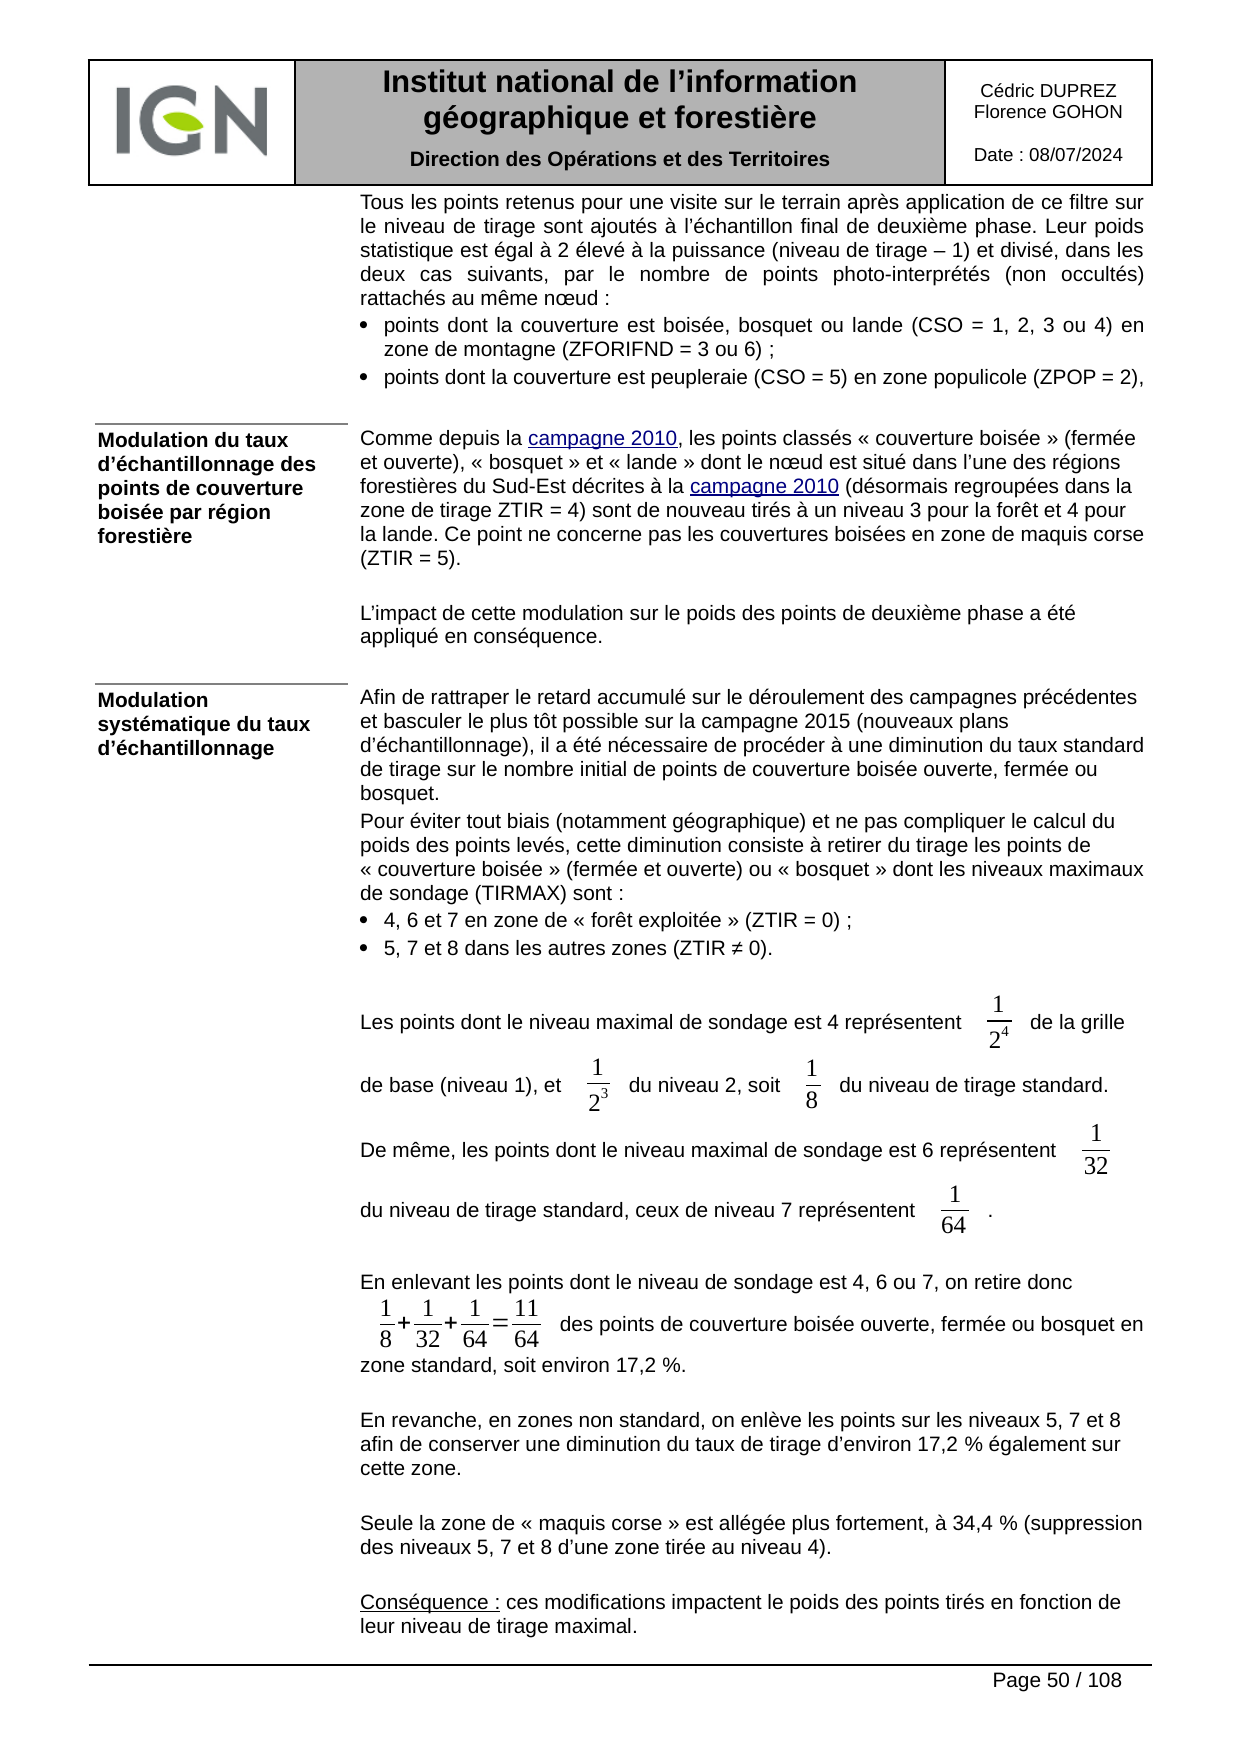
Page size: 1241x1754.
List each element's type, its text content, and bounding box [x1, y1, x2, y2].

table_cell Modulation systématique du taux d’échantillonnage [89, 682, 354, 1644]
table_cell Tous les points retenus pour une visite sur le terrain après application de ce filtre sur le niveau de tirage sont ajoutés à l’échantillon final de deuxième phase. Leur poids statistique est égal à 2 élevé à la puissance (niveau de tirage – 1) et divisé, dans les deux cas suivants, par le nombre de points photo-interprétés (non occultés) rattachés au même nœud : points dont la couverture est boisée, bosquet ou lande (CSO = 1, 2, 3 ou 4) en zone de montagne (ZFORIFND = 3 ou 6) ; points dont la couverture est peupleraie (CSO = 5) en zone populicole (ZPOP = 2), [354, 186, 1152, 422]
table_cell Afin de rattraper le retard accumulé sur le déroulement des campagnes précédentes et basculer le plus tôt possible sur la campagne 2015 (nouveaux plans d’échantillonnage), il a été nécessaire de procéder à une diminution du taux standard de tirage sur le nombre initial de points de couverture boisée ouverte, fermée ou bosquet. Pour éviter tout biais (notamment géographique) et ne pas compliquer le calcul du poids des points levés, cette diminution consiste à retirer du tirage les points de « couverture boisée » (fermée et ouverte) ou « bosquet » dont les niveaux maximaux de sondage (TIRMAX) sont : 4, 6 et 7 en zone de « forêt exploitée » (ZTIR = 0) ; 5, 7 et 8 dans les autres zones (ZTIR ≠ 0). Les points dont le niveau maximal de sondage est 4 représentent de la grille de base (niveau 1), et du niveau 2, soit du niveau de tirage standard. De même, les points dont le niveau maximal de sondage est 6 représentent du niveau de tirage standard, ceux de niveau 7 représentent . En enlevant les points dont le niveau de sondage est 4, 6 ou 7, on retire donc des points de couverture boisée ouverte, fermée ou bosquet en zone standard, soit environ 17,2 %. En revanche, en zones non standard, on enlève les points sur les niveaux 5, 7 et 8 afin de conserver une diminution du taux de tirage d’environ 17,2 % également sur cette zone. Seule la zone de « maquis corse » est allégée plus fortement, à 34,4 % (suppression des niveaux 5, 7 et 8 d’une zone tirée au niveau 4). Conséquence : ces modifications impactent le poids des points tirés en fonction de leur niveau de tirage maximal. [354, 682, 1152, 1644]
table_cell Comme depuis la campagne 2010, les points classés « couverture boisée » (fermée et ouverte), « bosquet » et « lande » dont le nœud est situé dans l’une des régions forestières du Sud-Est décrites à la campagne 2010 (désormais regroupées dans la zone de tirage ZTIR = 4) sont de nouveau tirés à un niveau 3 pour la forêt et 4 pour la lande. Ce point ne concerne pas les couvertures boisées en zone de maquis corse (ZTIR = 5). L’impact de cette modulation sur le poids des points de deuxième phase a été appliqué en conséquence. [354, 422, 1152, 682]
picture [91, 62, 293, 180]
table_cell [89, 186, 354, 422]
table_cell Modulation du taux d’échantillonnage des points de couverture boisée par région forestière [89, 422, 354, 682]
